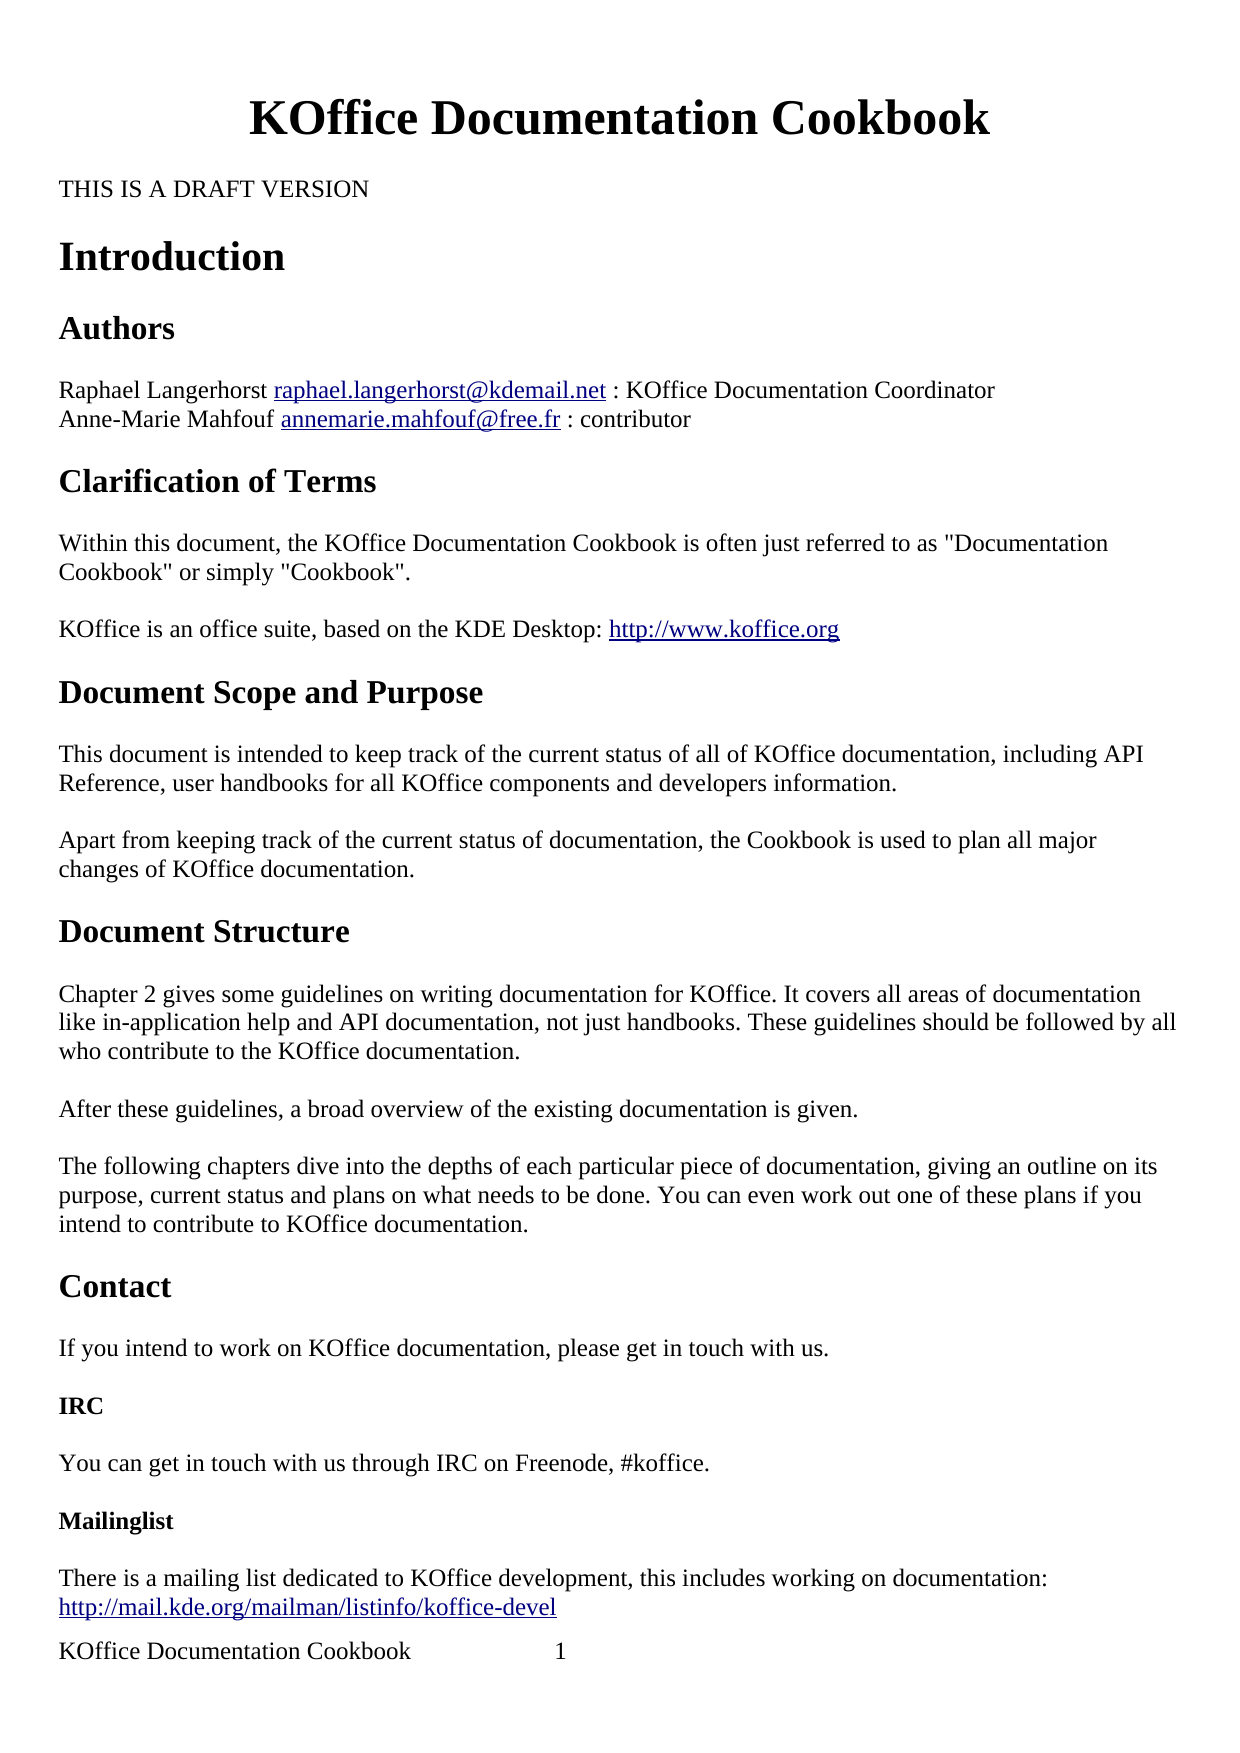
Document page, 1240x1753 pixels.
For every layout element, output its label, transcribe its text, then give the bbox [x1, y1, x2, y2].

text There is a mailing list dedicated to KOffice development, this includes working on documentation: http://mail.kde.org/mailman/listinfo/koffice-devel [58, 1563, 1181, 1621]
text Anne-Marie Mahfouf annemarie.mahfouf@free.fr : contributor [58, 404, 1181, 432]
subtitle 1.2.Clarification of Terms [58, 461, 1181, 499]
subtitle 1.Introduction [58, 231, 1181, 279]
text Chapter 2 gives some guidelines on writing documentation for KOffice. It covers all areas of documentation like in-application help and API documentation, not just handbooks. These guidelines should be followed by all who contribute to the KOffice documentation. [58, 979, 1181, 1065]
text Within this document, the KOffice Documentation Cookbook is often just referred to as "Documentation Cookbook" or simply "Cookbook". [58, 528, 1181, 586]
subtitle 1.1.Authors [58, 308, 1181, 346]
subtitle 1.5.1.IRC [58, 1391, 1181, 1419]
text KOffice is an office suite, based on the KDE Desktop: http://www.koffice.org [58, 614, 1181, 643]
text KOffice Documentation Cookbook [58, 87, 1181, 145]
text THIS IS A DRAFT VERSION [58, 174, 1181, 202]
text Raphael Langerhorst raphael.langerhorst@kdemail.net : KOffice Documentation Coordinator [58, 375, 1181, 404]
text This document is intended to keep track of the current status of all of KOffice documentation, including API Reference, user handbooks for all KOffice components and developers information. [58, 739, 1181, 797]
text Apart from keeping track of the current status of documentation, the Cookbook is used to plan all major changes of KOffice documentation. [58, 825, 1181, 883]
subtitle 1.5.2.Mailinglist [58, 1506, 1181, 1534]
text The following chapters dive into the depths of each particular piece of documentation, giving an outline on its purpose, current status and plans on what needs to be done. You can even work out one of these plans if you intend to contribute to KOffice documentation. [58, 1151, 1181, 1237]
subtitle 1.4.Document Structure [58, 912, 1181, 950]
text You can get in touch with us through IRC on Freenode, #koffice. [58, 1448, 1181, 1477]
text If you intend to work on KOffice documentation, please get in touch with us. [58, 1333, 1181, 1362]
subtitle 1.5.Contact [58, 1266, 1181, 1304]
subtitle 1.3.Document Scope and Purpose [58, 672, 1181, 710]
text After these guidelines, a broad overview of the existing documentation is given. [58, 1094, 1181, 1122]
